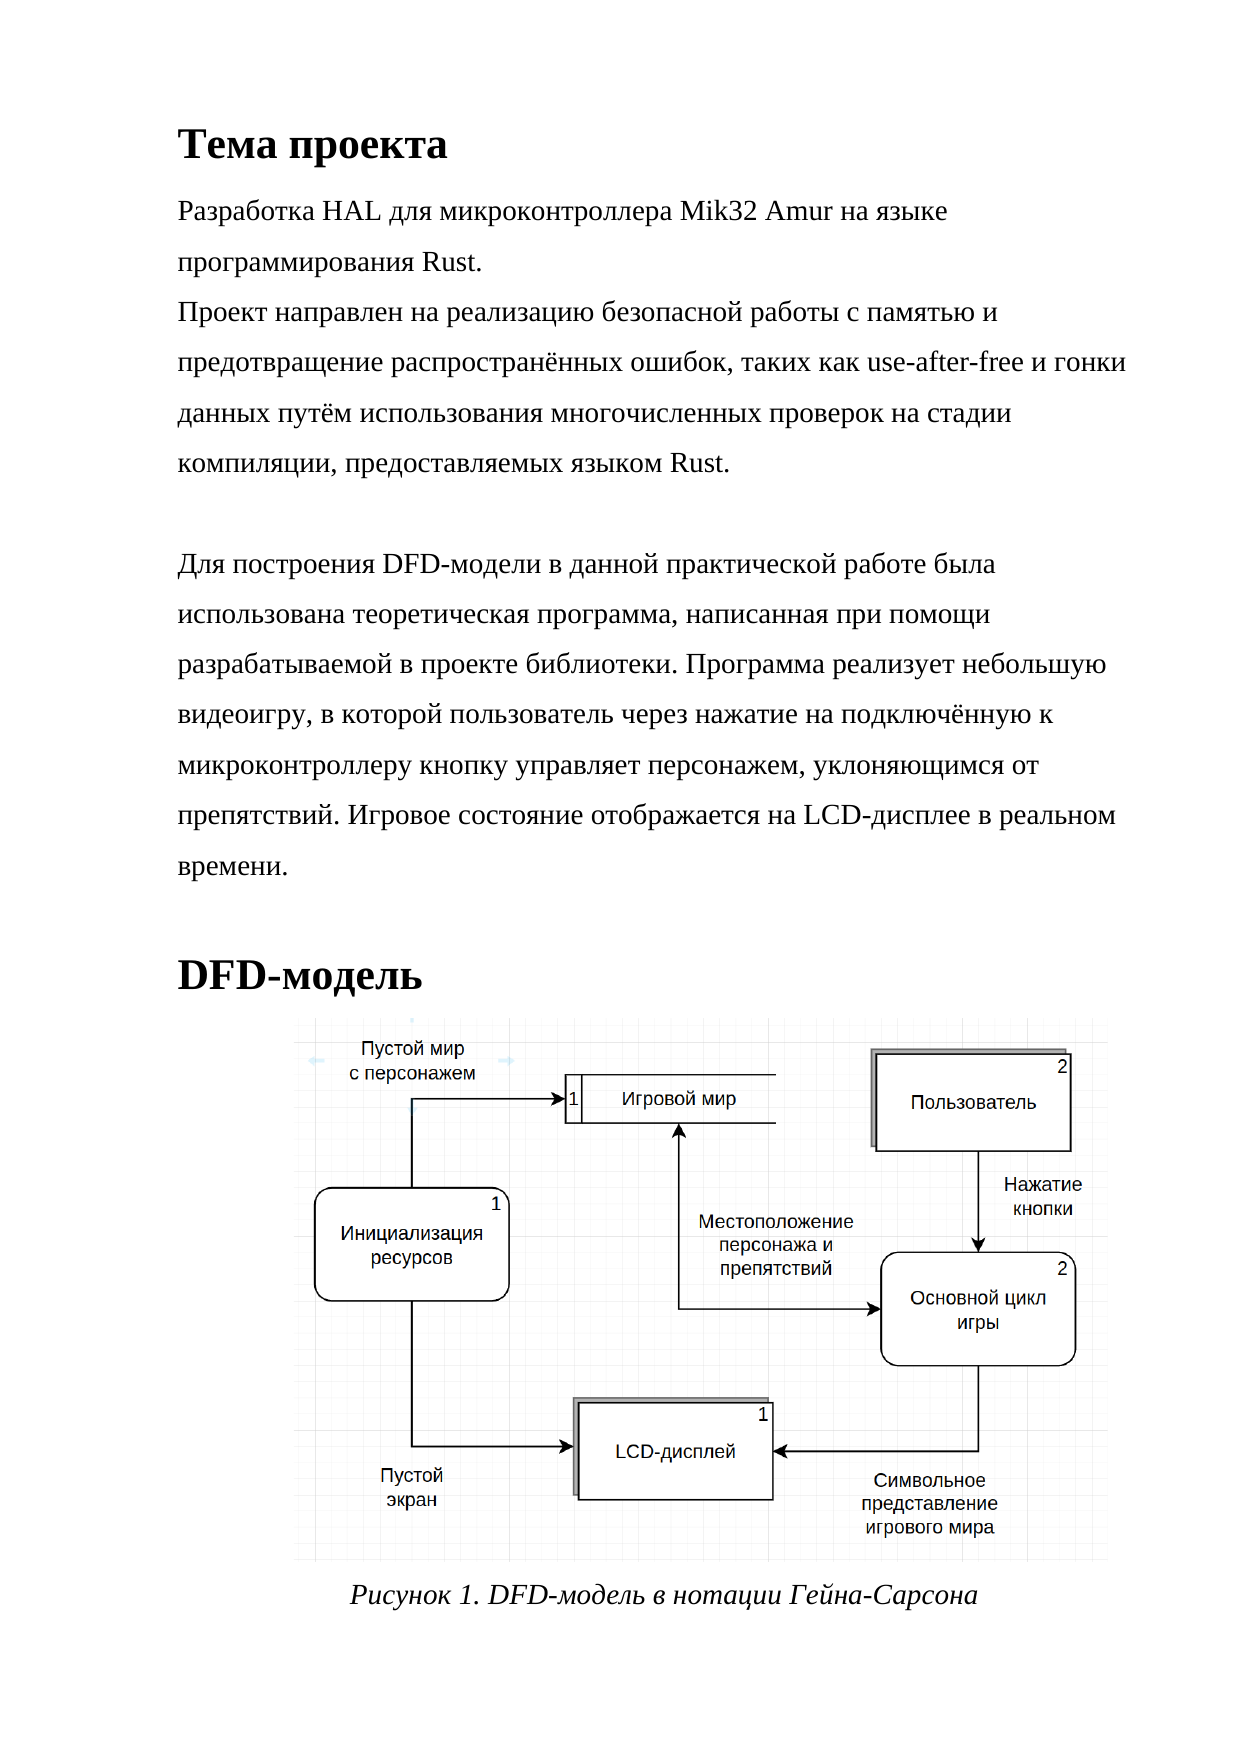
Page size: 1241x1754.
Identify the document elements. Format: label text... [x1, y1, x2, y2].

text Рисунок 1. DFD-модель в нотации Гейна-Сарсона [177, 1577, 1152, 1611]
text Для построения DFD-модели в данной практической работе была использована теоретическая программа, написанная при помощи разрабатываемой в проекте библиотеки. Программа реализует небольшую видеоигру, в которой пользователь через нажатие на подключённую к микроконтроллеру кнопку управляет персонажем, уклоняющимся от препятствий. Игровое состояние отображается на LCD-дисплее в реальном времени. [177, 546, 1152, 881]
text Проект направлен на реализацию безопасной работы с памятью и предотвращение распространённых ошибок, таких как use-after-free и гонки данных путём использования многочисленных проверок на стадии компиляции, предоставляемых языком Rust. [177, 294, 1152, 479]
picture [293, 1018, 1108, 1562]
text Тема проекта [177, 118, 1152, 168]
text DFD-модель [177, 948, 1152, 998]
text Разработка HAL для микроконтроллера Mik32 Amur на языке программирования Rust. [177, 193, 1152, 277]
